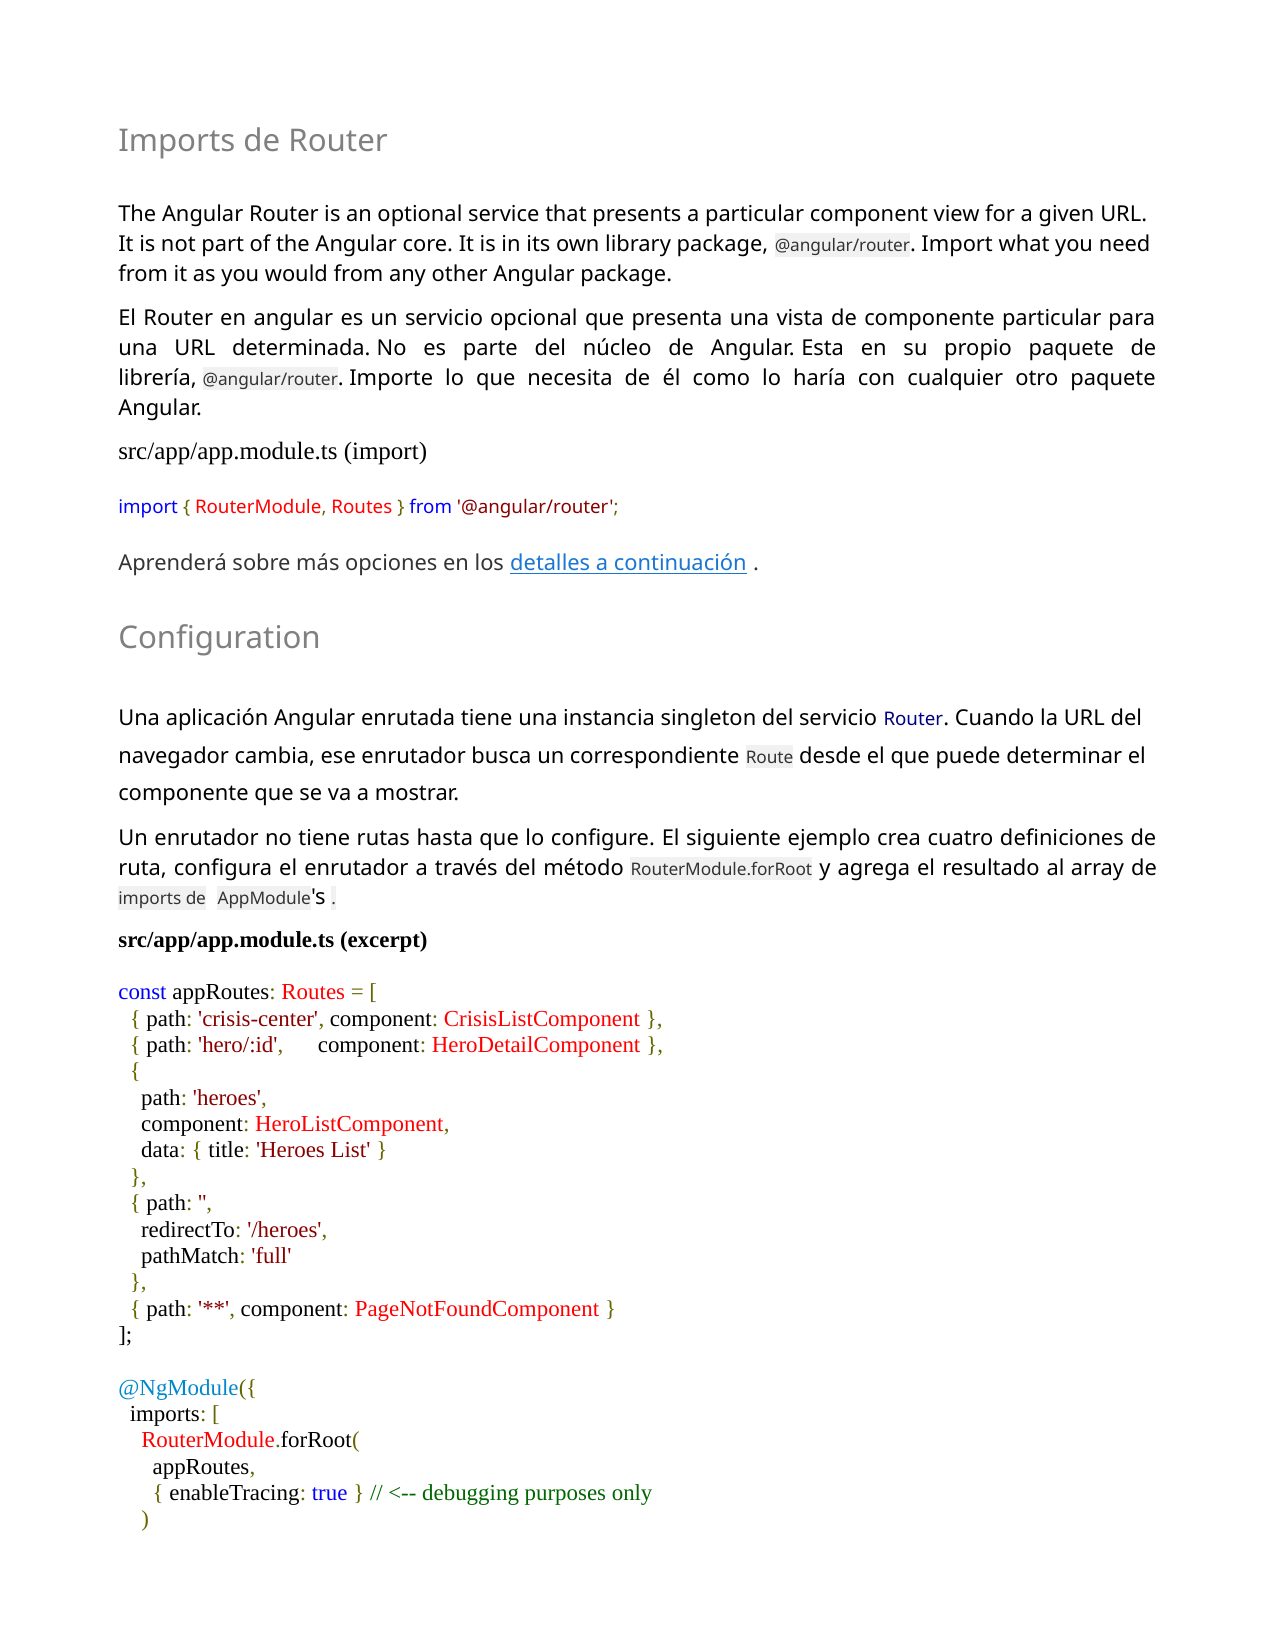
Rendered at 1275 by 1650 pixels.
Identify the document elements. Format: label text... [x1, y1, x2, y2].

text @NgModule({ [118, 1374, 1157, 1400]
subtitle Configuration [118, 614, 1157, 657]
text Aprenderá sobre más opciones en los detalles a continuación . [118, 547, 1157, 577]
subtitle Imports de Router [118, 118, 1157, 161]
text src/app/app.module.ts (excerpt) [118, 926, 1157, 952]
text path: 'heroes', [118, 1084, 1157, 1110]
text imports: [ [118, 1400, 1157, 1426]
text { path: '**', component: PageNotFoundComponent } [118, 1295, 1157, 1321]
text pathMatch: 'full' [118, 1242, 1157, 1268]
text src/app/app.module.ts (import) [118, 436, 1157, 465]
text import { RouterModule, Routes } from '@angular/router'; [118, 493, 1157, 519]
text { path: 'hero/:id', component: HeroDetailComponent }, [118, 1031, 1157, 1057]
text const appRoutes: Routes = [ [118, 978, 1157, 1005]
text }, [118, 1268, 1157, 1295]
text { [118, 1057, 1157, 1084]
text RouterModule.forRoot( [118, 1426, 1157, 1453]
text ]; [118, 1321, 1157, 1347]
text { enableTracing: true } // <-- debugging purposes only [118, 1479, 1157, 1506]
text El Router en angular es un servicio opcional que presenta una vista de componente particular para una URL determinada. No es parte del núcleo de Angular. Esta en su propio paquete de librería, @angular/router. Importe lo que necesita de él como lo haría con cualquier otro paquete Angular. [118, 302, 1157, 421]
text { path: 'crisis-center', component: CrisisListComponent }, [118, 1005, 1157, 1031]
text ) [118, 1506, 1157, 1532]
text component: HeroListComponent, [118, 1110, 1157, 1137]
text }, [118, 1163, 1157, 1189]
text Un enrutador no tiene rutas hasta que lo configure. El siguiente ejemplo crea cuatro definiciones de ruta, configura el enrutador a través del método RouterModule.forRoot y agrega el resultado al array de imports de AppModule's . [118, 822, 1157, 911]
text The Angular Router is an optional service that presents a particular component view for a given URL. It is not part of the Angular core. It is in its own library package, @angular/router. Import what you need from it as you would from any other Angular package. [118, 198, 1157, 288]
text appRoutes, [118, 1453, 1157, 1479]
text { path: '', [118, 1189, 1157, 1216]
text Una aplicación Angular enrutada tiene una instancia singleton del servicio Router. Cuando la URL del navegador cambia, ese enrutador busca un correspondiente Route desde el que puede determinar el componente que se va a mostrar. [118, 695, 1157, 807]
text redirectTo: '/heroes', [118, 1216, 1157, 1242]
text data: { title: 'Heroes List' } [118, 1137, 1157, 1163]
